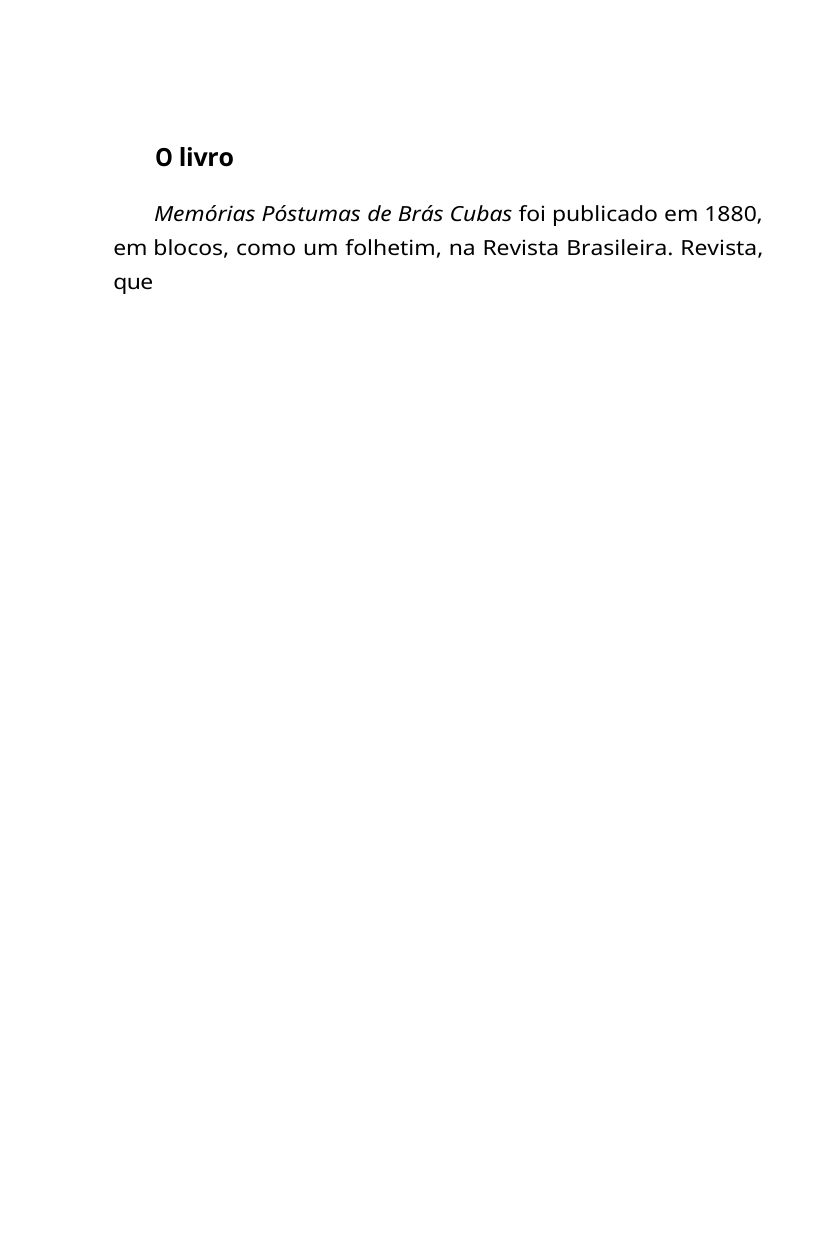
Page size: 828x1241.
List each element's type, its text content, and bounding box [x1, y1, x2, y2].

subtitle O livro [155, 139, 787, 174]
text Memórias Póstumas de Brás Cubas foi publicado em 1880, em blocos, como um folhetim, na Revista Brasileira. Revista, que [113, 199, 787, 296]
